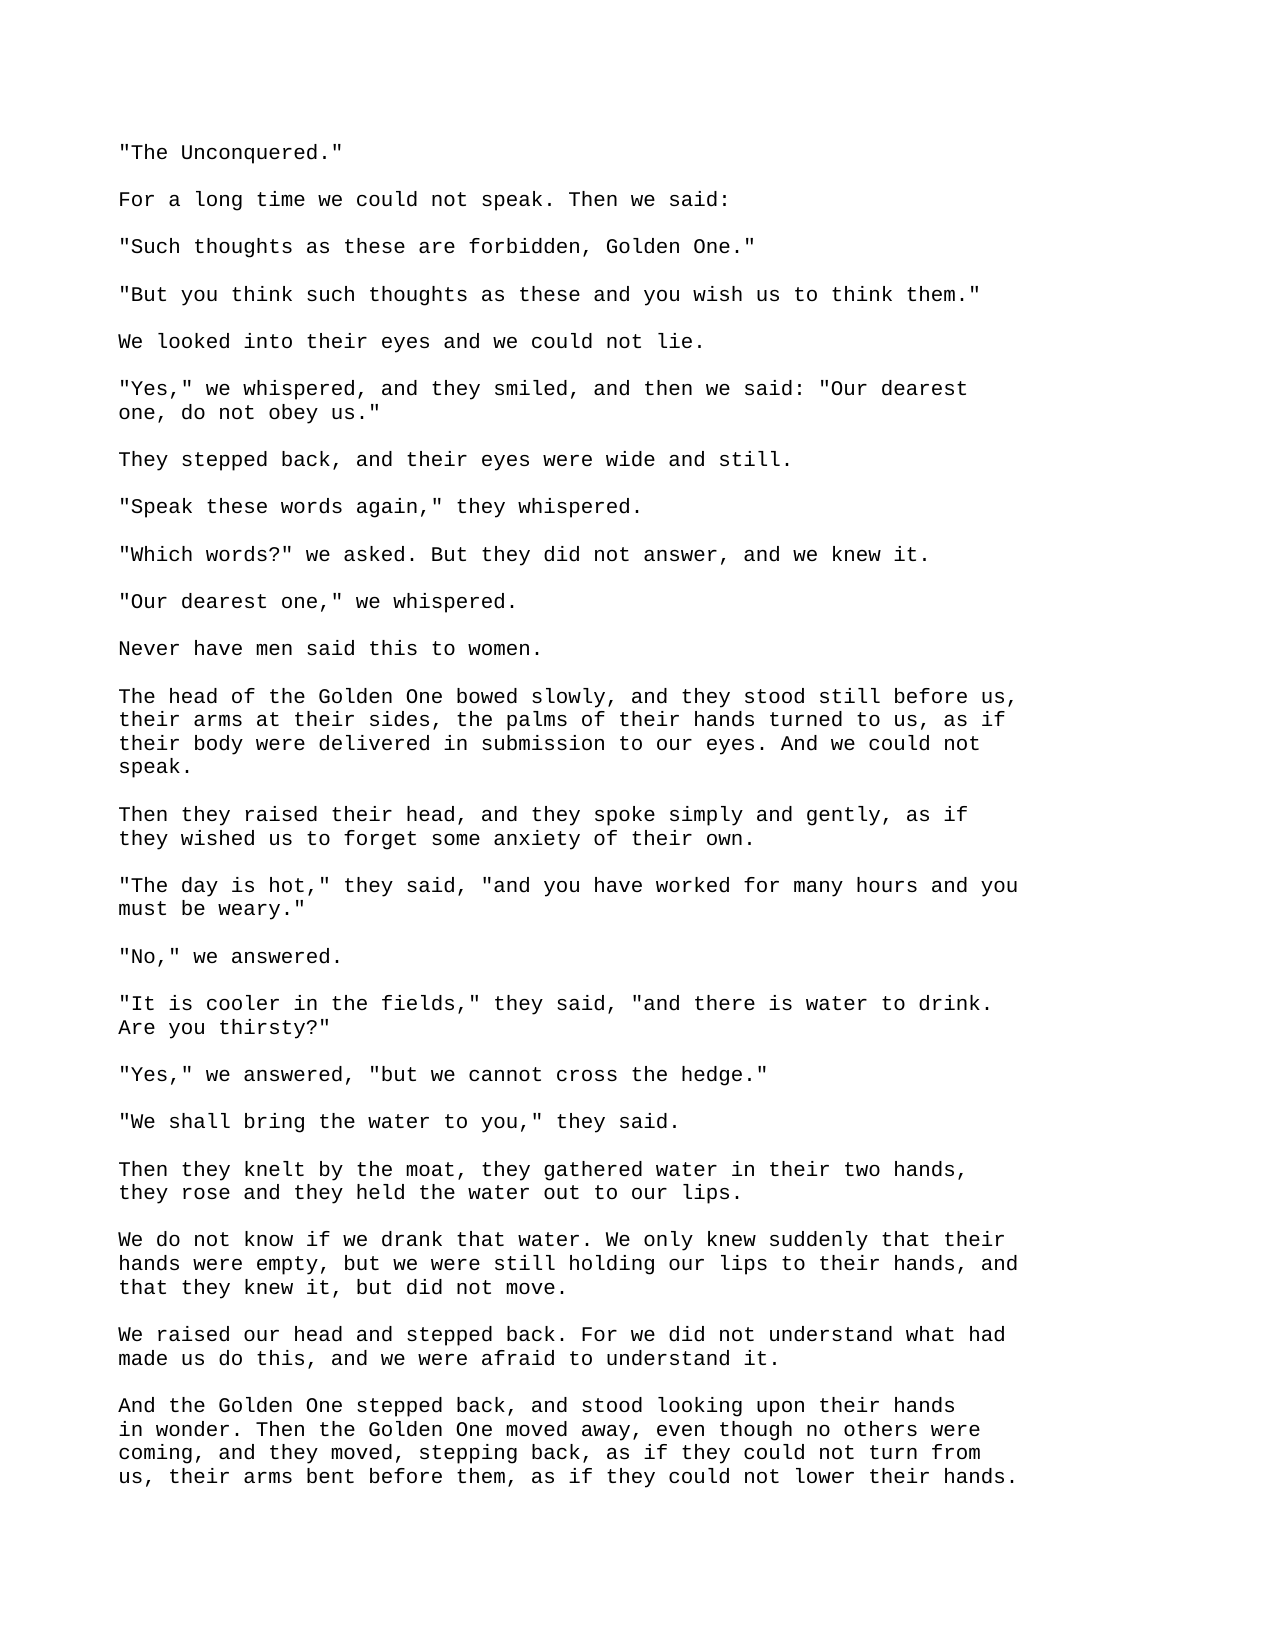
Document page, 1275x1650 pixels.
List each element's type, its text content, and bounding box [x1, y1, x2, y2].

text speak. [118, 757, 1157, 780]
text And the Golden One stepped back, and stood looking upon their hands [118, 1395, 1157, 1419]
text "No," we answered. [118, 946, 1157, 969]
text "It is cooler in the fields," they said, "and there is water to drink. [118, 993, 1157, 1017]
text "Which words?" we asked. But they did not answer, and we knew it. [118, 544, 1157, 567]
text Never have men said this to women. [118, 638, 1157, 662]
text hands were empty, but we were still holding our lips to their hands, and [118, 1253, 1157, 1277]
text Are you thirsty?" [118, 1017, 1157, 1040]
text "Yes," we whispered, and they smiled, and then we said: "Our dearest [118, 378, 1157, 402]
text must be weary." [118, 898, 1157, 922]
text they wished us to forget some anxiety of their own. [118, 827, 1157, 851]
text We looked into their eyes and we could not lie. [118, 331, 1157, 354]
text us, their arms bent before them, as if they could not lower their hands. [118, 1466, 1157, 1489]
text their arms at their sides, the palms of their hands turned to us, as if [118, 709, 1157, 733]
text in wonder. Then the Golden One moved away, even though no others were [118, 1419, 1157, 1442]
text that they knew it, but did not move. [118, 1277, 1157, 1300]
text We raised our head and stepped back. For we did not understand what had [118, 1324, 1157, 1348]
text "Speak these words again," they whispered. [118, 496, 1157, 520]
text "Yes," we answered, "but we cannot cross the hedge." [118, 1064, 1157, 1088]
text "The day is hot," they said, "and you have worked for many hours and you [118, 875, 1157, 898]
text made us do this, and we were afraid to understand it. [118, 1348, 1157, 1371]
text "Our dearest one," we whispered. [118, 591, 1157, 615]
text one, do not obey us." [118, 402, 1157, 426]
text For a long time we could not speak. Then we said: [118, 189, 1157, 213]
text They stepped back, and their eyes were wide and still. [118, 449, 1157, 473]
text The head of the Golden One bowed slowly, and they stood still before us, [118, 686, 1157, 709]
text their body were delivered in submission to our eyes. And we could not [118, 733, 1157, 757]
text "Such thoughts as these are forbidden, Golden One." [118, 236, 1157, 260]
text "The Unconquered." [118, 142, 1157, 165]
text We do not know if we drank that water. We only knew suddenly that their [118, 1229, 1157, 1253]
text Then they knelt by the moat, they gathered water in their two hands, [118, 1158, 1157, 1182]
text "But you think such thoughts as these and you wish us to think them." [118, 284, 1157, 307]
text Then they raised their head, and they spoke simply and gently, as if [118, 804, 1157, 827]
text "We shall bring the water to you," they said. [118, 1111, 1157, 1135]
text they rose and they held the water out to our lips. [118, 1182, 1157, 1206]
text coming, and they moved, stepping back, as if they could not turn from [118, 1442, 1157, 1466]
